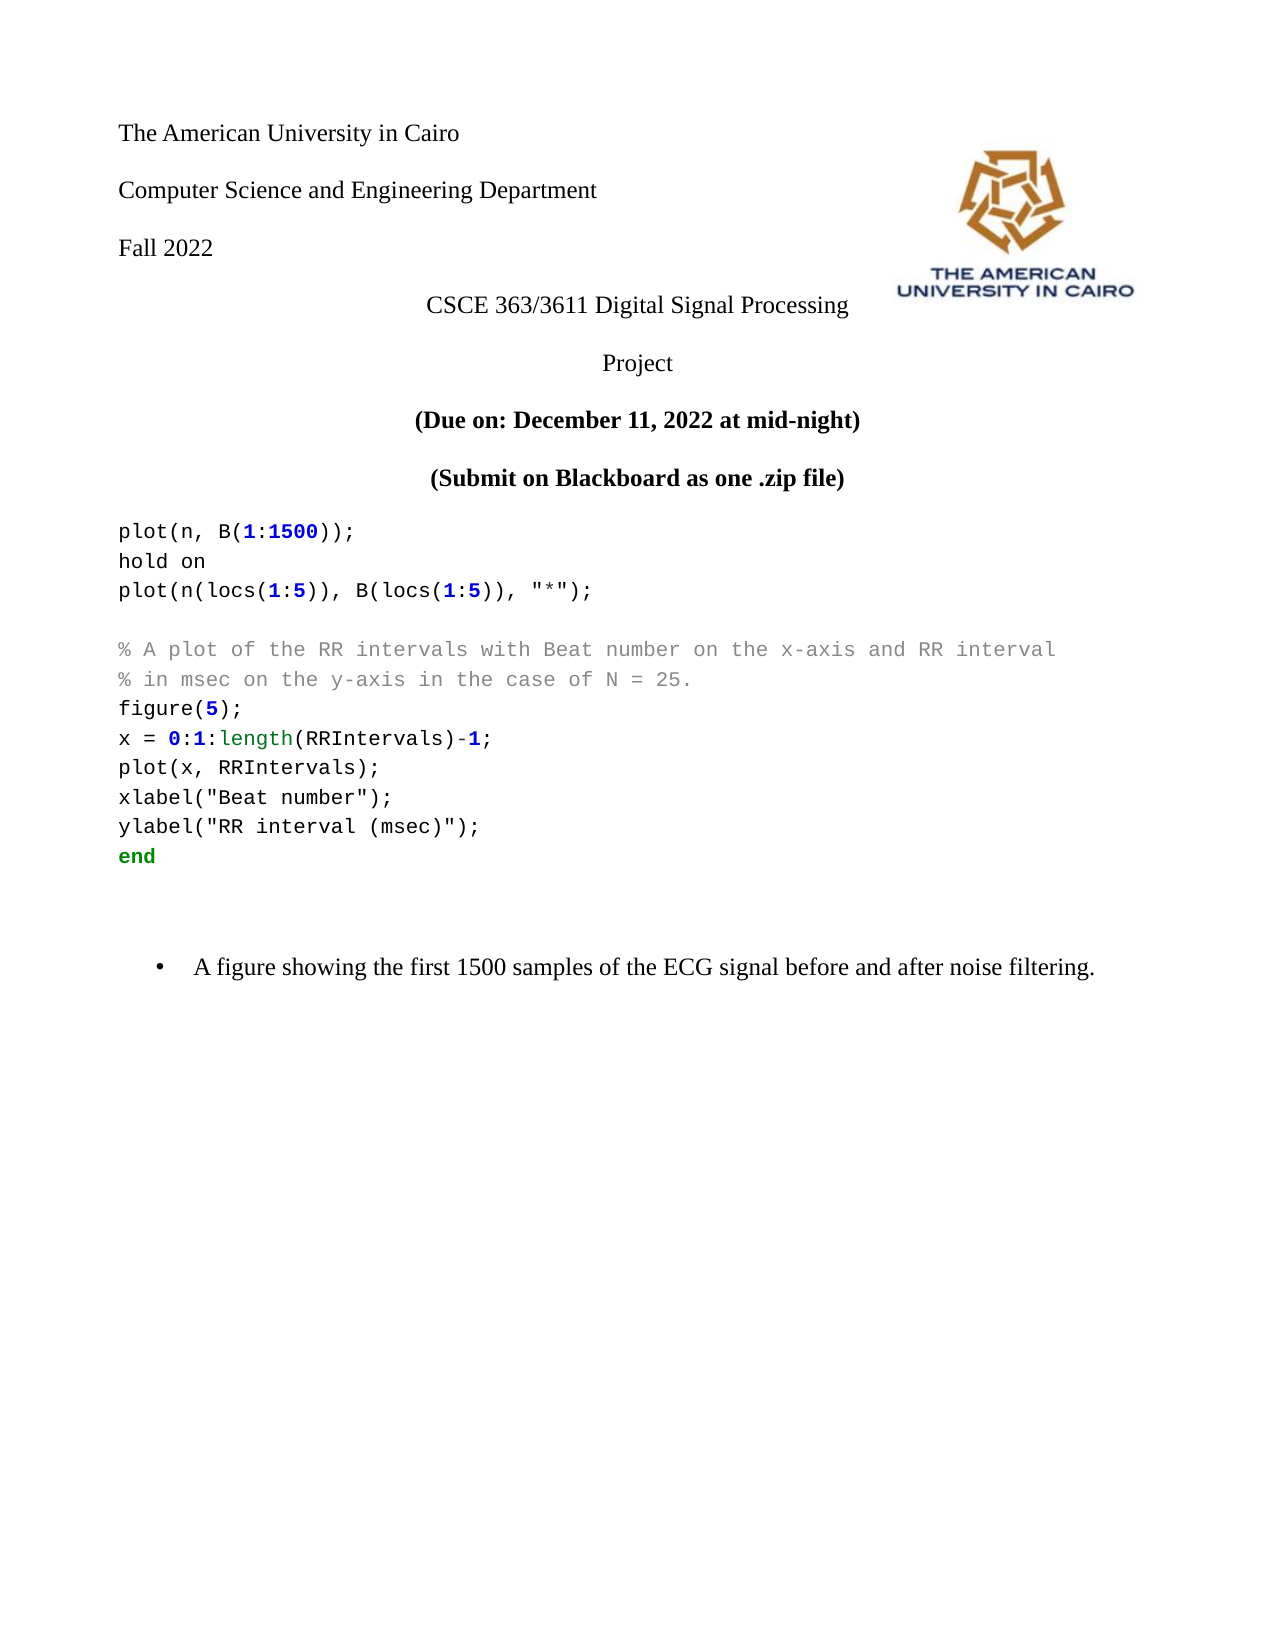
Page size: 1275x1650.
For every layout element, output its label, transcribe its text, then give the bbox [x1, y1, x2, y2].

text hold on [118, 551, 1157, 574]
text % in msec on the y-axis in the case of N = 25. [118, 669, 1157, 692]
text figure(5); [118, 698, 1157, 722]
list A figure showing the first 1500 samples of the ECG signal before and after noise filtering. [156, 952, 1157, 981]
text xlabel("Beat number"); [118, 787, 1157, 810]
text x = 0:1:length(RRIntervals)-1; [118, 728, 1157, 751]
text plot(x, RRIntervals); [118, 757, 1157, 781]
text end [118, 846, 1157, 869]
text ylabel("RR interval (msec)"); [118, 816, 1157, 840]
picture [891, 140, 1144, 305]
text plot(n(locs(1:5)), B(locs(1:5)), "*"); [118, 580, 1157, 604]
text plot(n, B(1:1500)); [118, 521, 1157, 545]
text % A plot of the RR intervals with Beat number on the x-axis and RR interval [118, 639, 1157, 663]
